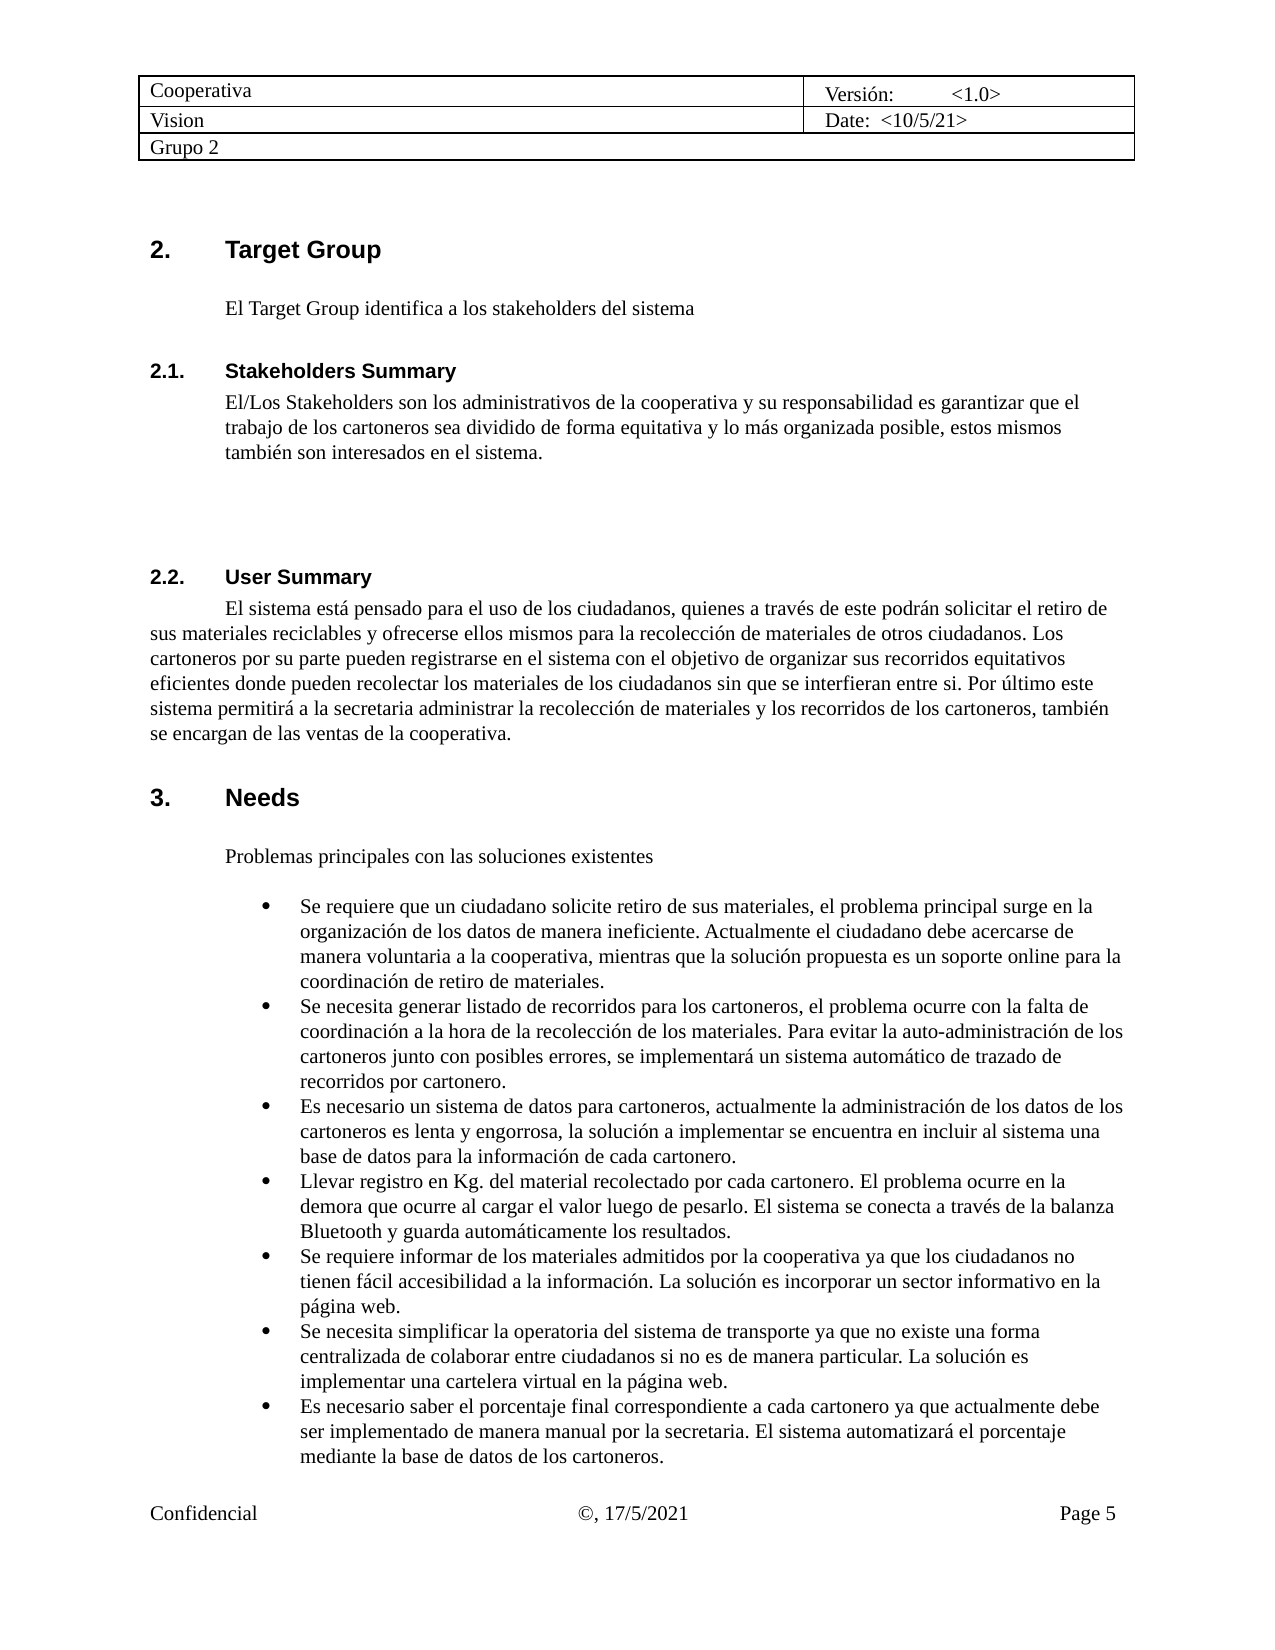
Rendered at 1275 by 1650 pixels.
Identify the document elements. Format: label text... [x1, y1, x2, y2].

list Se necesita simplificar la operatoria del sistema de transporte ya que no existe una forma centralizada de colaborar entre ciudadanos si no es de manera particular. La solución es implementar una cartelera virtual en la página web. [262, 1318, 1125, 1393]
text Problemas principales con las soluciones existentes [225, 843, 1125, 868]
list Es necesario un sistema de datos para cartoneros, actualmente la administración de los datos de los cartoneros es lenta y engorrosa, la solución a implementar se encuentra en incluir al sistema una base de datos para la información de cada cartonero. [262, 1093, 1125, 1168]
subtitle Needs [150, 783, 1125, 812]
list Se necesita generar listado de recorridos para los cartoneros, el problema ocurre con la falta de coordinación a la hora de la recolección de los materiales. Para evitar la auto-administración de los cartoneros junto con posibles errores, se implementará un sistema automático de trazado de recorridos por cartonero. [262, 993, 1125, 1093]
subtitle Target Group [150, 235, 1125, 264]
subtitle Stakeholders Summary [150, 358, 1125, 383]
subtitle User Summary [150, 564, 1125, 589]
list Se requiere informar de los materiales admitidos por la cooperativa ya que los ciudadanos no tienen fácil accesibilidad a la información. La solución es incorporar un sector informativo en la página web. [262, 1243, 1125, 1318]
list Es necesario saber el porcentaje final correspondiente a cada cartonero ya que actualmente debe ser implementado de manera manual por la secretaria. El sistema automatizará el porcentaje mediante la base de datos de los cartoneros. [262, 1393, 1125, 1468]
text El sistema está pensado para el uso de los ciudadanos, quienes a través de este podrán solicitar el retiro de sus materiales reciclables y ofrecerse ellos mismos para la recolección de materiales de otros ciudadanos. Los cartoneros por su parte pueden registrarse en el sistema con el objetivo de organizar sus recorridos equitativos eficientes donde pueden recolectar los materiales de los ciudadanos sin que se interfieran entre si. Por último este sistema permitirá a la secretaria administrar la recolección de materiales y los recorridos de los cartoneros, también se encargan de las ventas de la cooperativa. [150, 595, 1125, 745]
text El Target Group identifica a los stakeholders del sistema [150, 295, 1125, 320]
list Se requiere que un ciudadano solicite retiro de sus materiales, el problema principal surge en la organización de los datos de manera ineficiente. Actualmente el ciudadano debe acercarse de manera voluntaria a la cooperativa, mientras que la solución propuesta es un soporte online para la coordinación de retiro de materiales. [262, 893, 1125, 993]
text El/Los Stakeholders son los administrativos de la cooperativa y su responsabilidad es garantizar que el trabajo de los cartoneros sea dividido de forma equitativa y lo más organizada posible, estos mismos también son interesados en el sistema. [225, 389, 1125, 464]
list Llevar registro en Kg. del material recolectado por cada cartonero. El problema ocurre en la demora que ocurre al cargar el valor luego de pesarlo. El sistema se conecta a través de la balanza Bluetooth y guarda automáticamente los resultados. [262, 1168, 1125, 1243]
